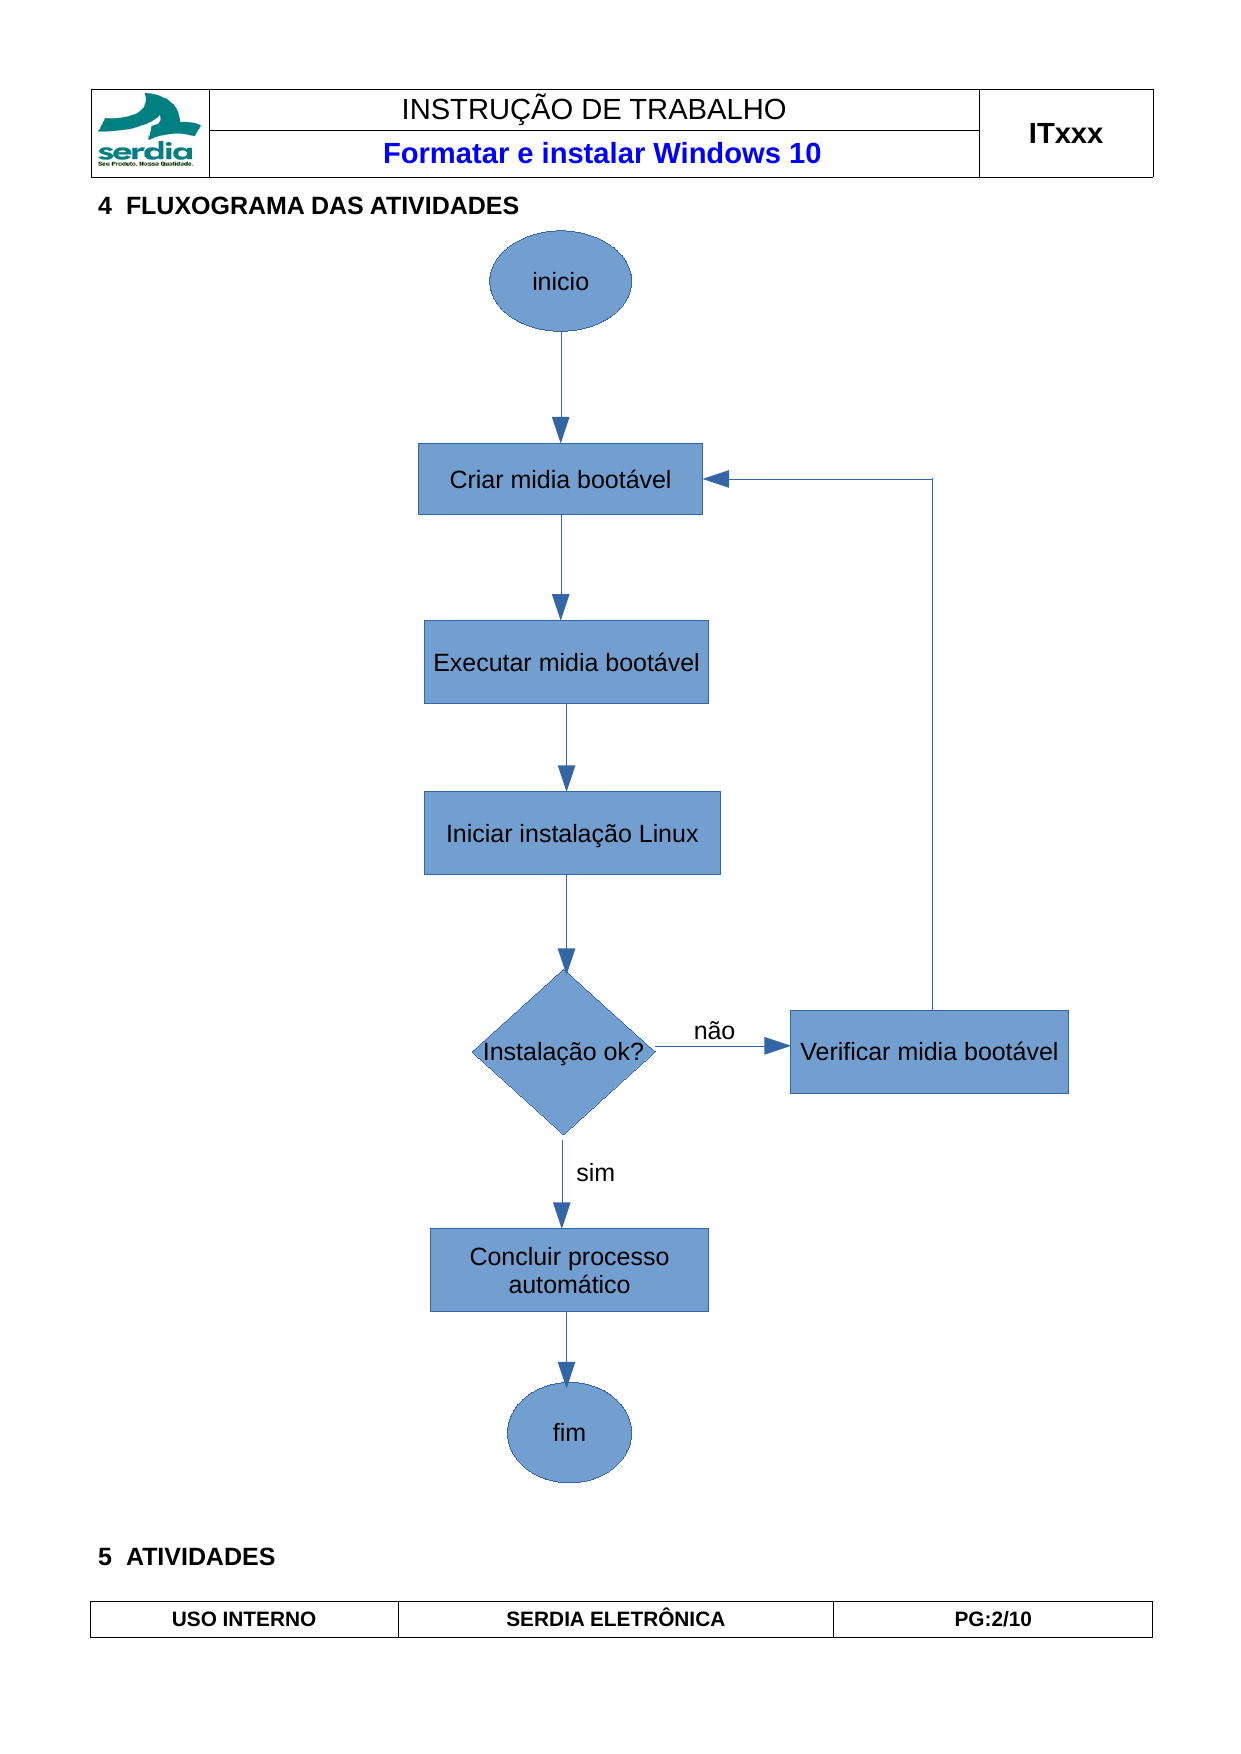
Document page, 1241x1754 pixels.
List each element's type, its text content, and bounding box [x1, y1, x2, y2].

picture [98, 93, 202, 167]
list ATIVIDADES [91, 1542, 1151, 1571]
list FLUXOGRAMA DAS ATIVIDADES [91, 191, 1151, 220]
